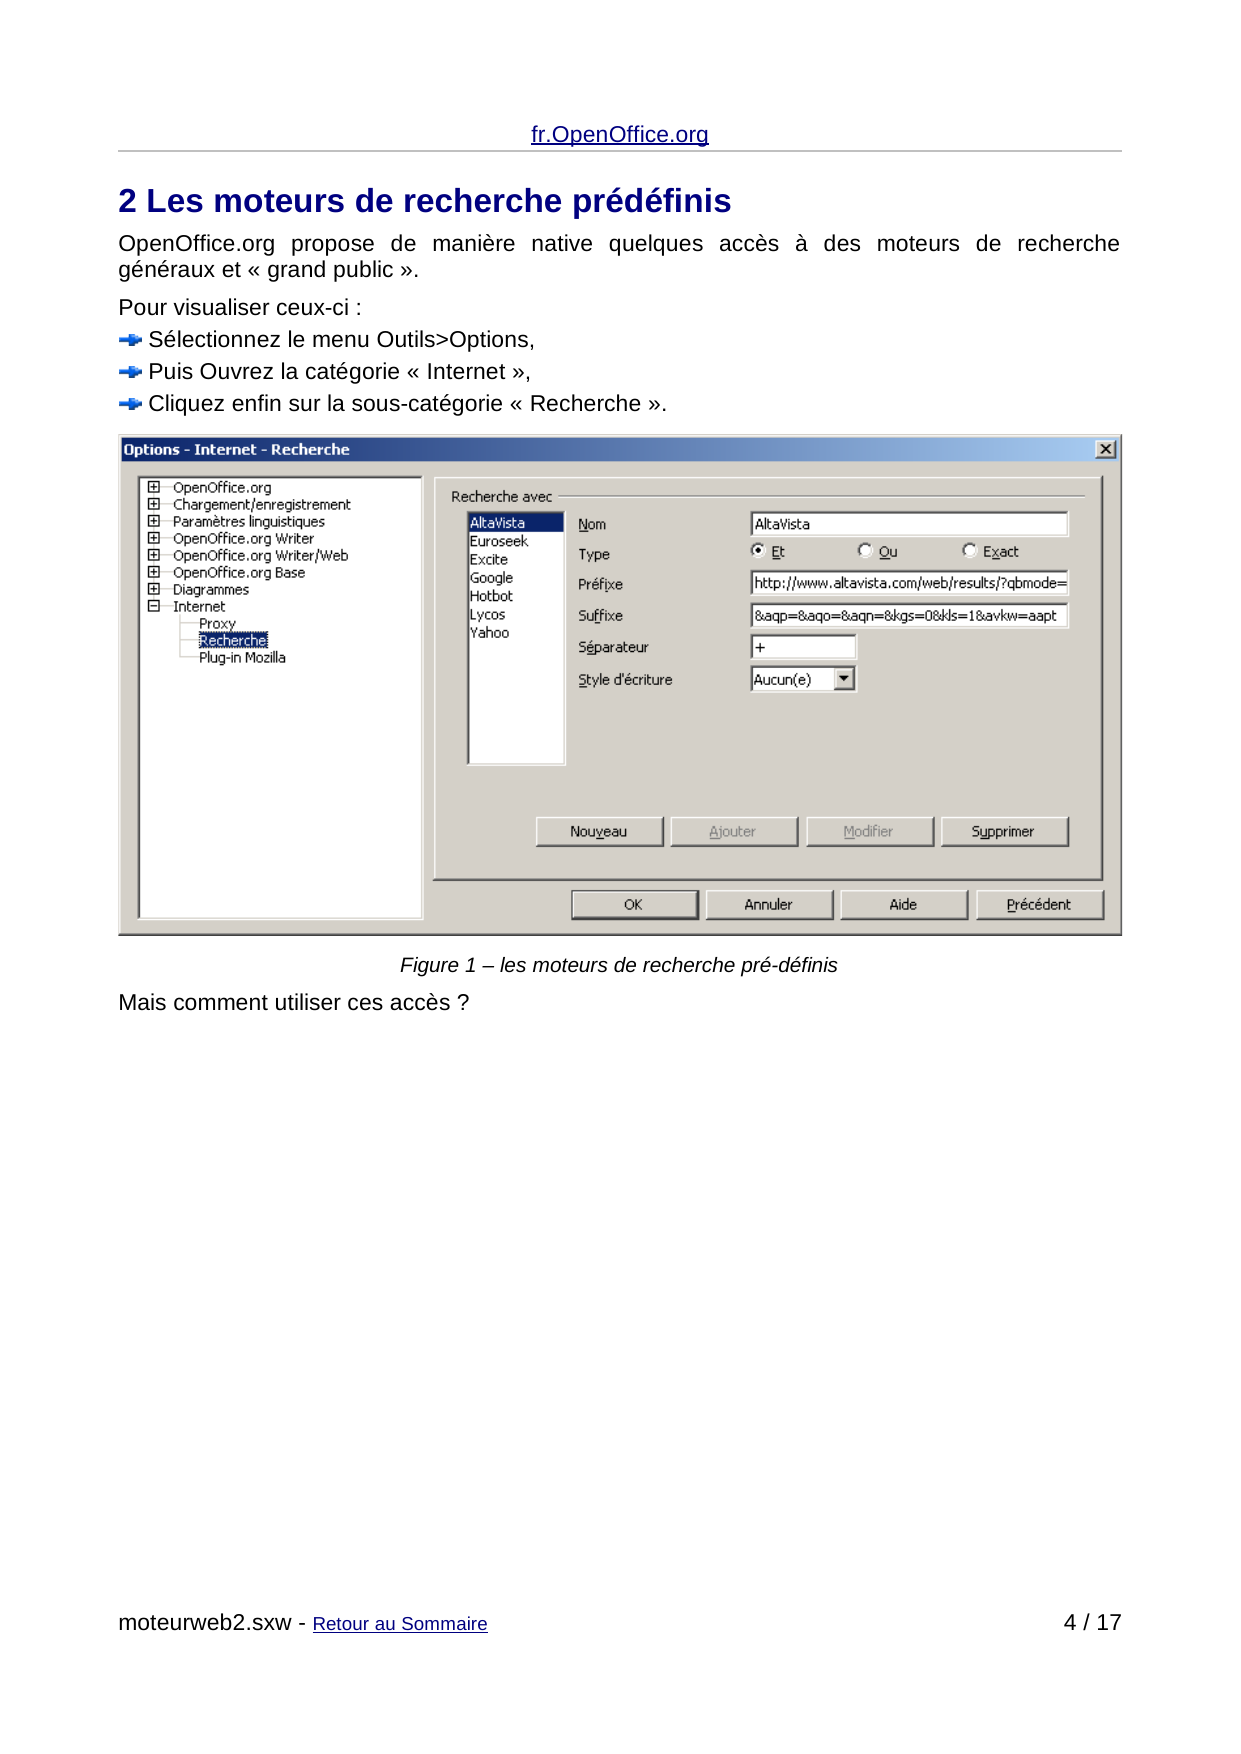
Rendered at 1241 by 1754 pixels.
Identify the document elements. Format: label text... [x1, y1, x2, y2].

picture [118, 434, 1123, 936]
subtitle Les moteurs de recherche prédéfinis [118, 182, 1122, 219]
text Figure 1 – les moteurs de recherche pré-définis [118, 936, 1122, 977]
picture [119, 334, 142, 346]
list Sélectionnez le menu Outils>Options, [118, 327, 1122, 353]
list Cliquez enfin sur la sous-catégorie « Recherche ». [118, 391, 1122, 417]
text Mais comment utiliser ces accès ? [118, 989, 1122, 1016]
text Pour visualiser ceux-ci : [118, 295, 1122, 321]
list Puis Ouvrez la catégorie « Internet », [118, 359, 1122, 385]
text [118, 429, 1122, 434]
picture [119, 398, 142, 410]
text OpenOffice.org propose de manière native quelques accès à des moteurs de recherche généraux et « grand public ». [118, 231, 1122, 283]
picture [119, 366, 142, 378]
